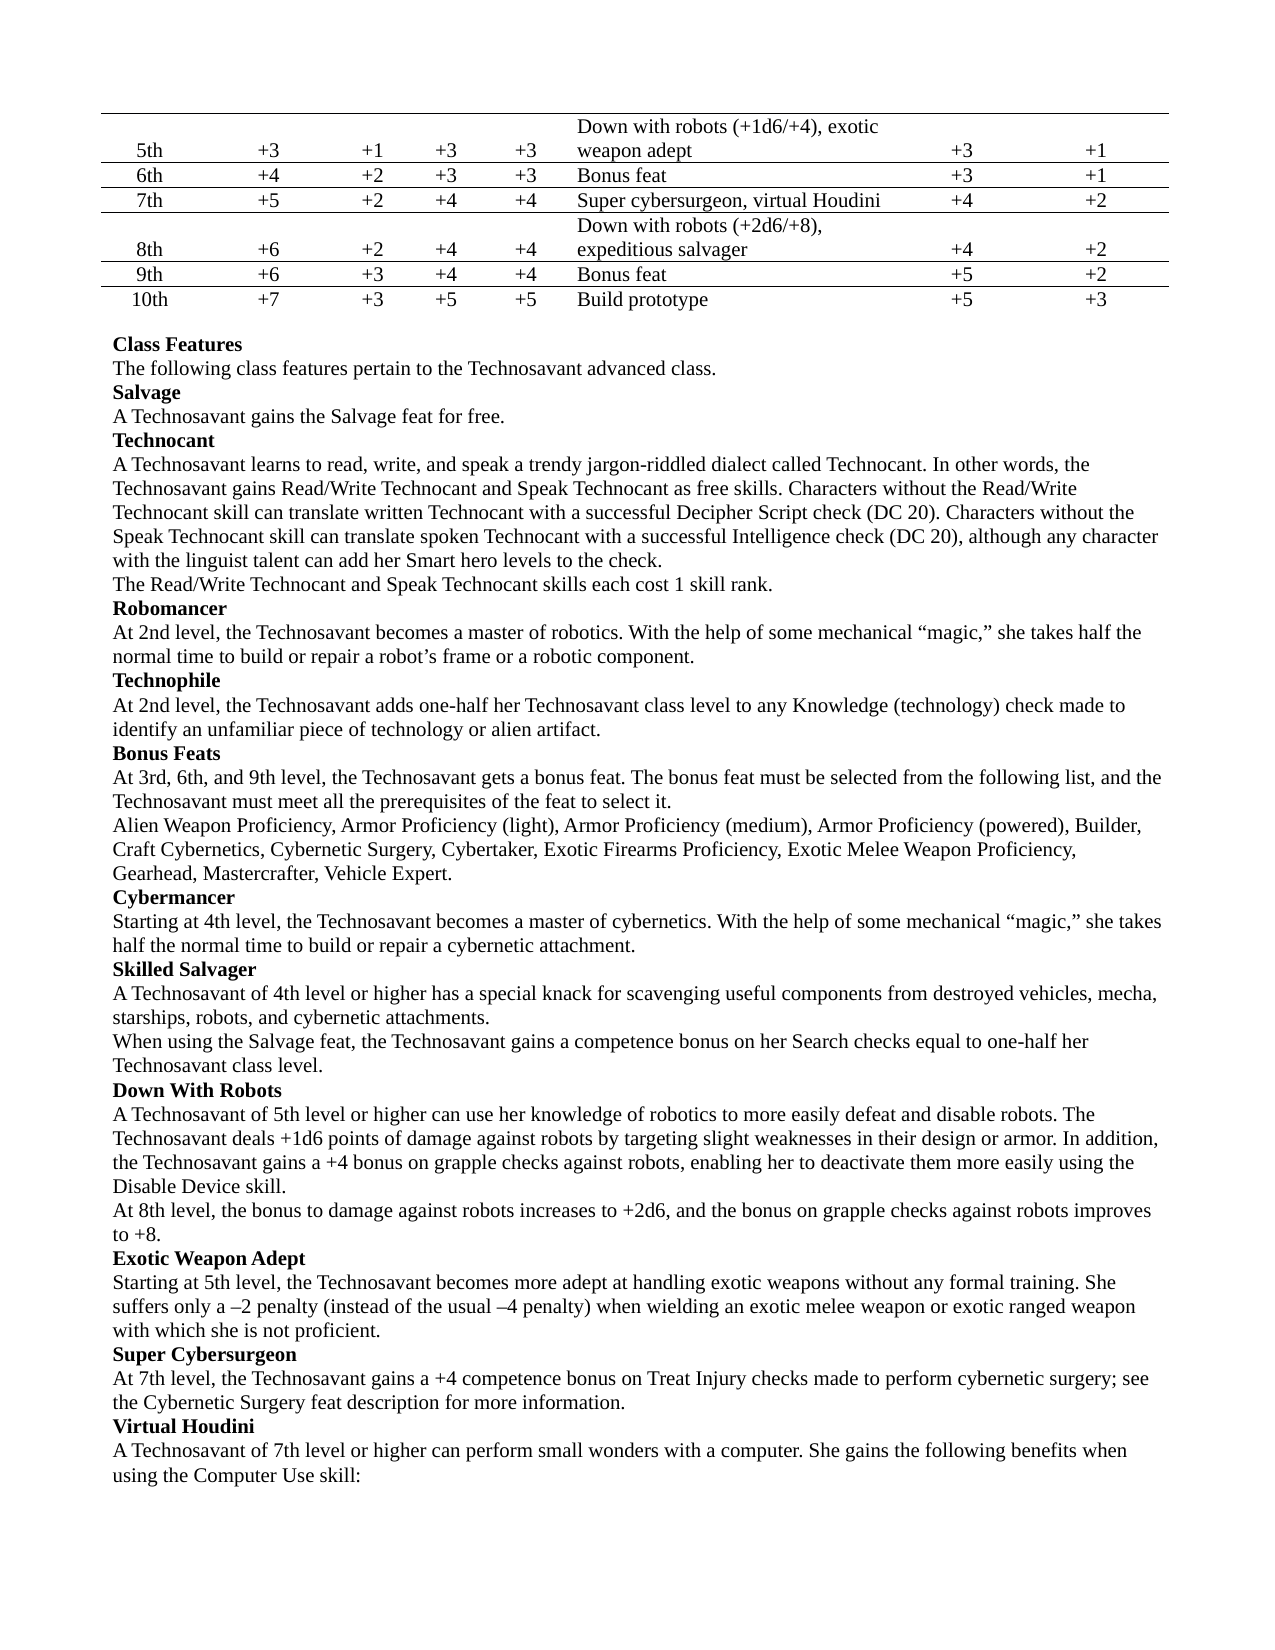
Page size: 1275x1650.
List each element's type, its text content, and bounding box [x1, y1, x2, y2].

table_cell +4 [901, 188, 1022, 212]
table_cell +4 [486, 188, 566, 212]
table_cell +4 [486, 262, 566, 286]
table_cell +4 [406, 262, 486, 286]
table_cell +2 [1023, 262, 1169, 286]
table_cell +4 [901, 213, 1022, 261]
table_cell Bonus feat [566, 163, 901, 187]
text A Technosavant learns to read, write, and speak a trendy jargon-riddled dialect called Technocant. In other words, the Technosavant gains Read/Write Technocant and Speak Technocant as free skills. Characters without the Read/Write Technocant skill can translate written Technocant with a successful Decipher Script check (DC 20). Characters without the Speak Technocant skill can translate spoken Technocant with a successful Intelligence check (DC 20), although any character with the linguist talent can add her Smart hero levels to the check. [112, 452, 1162, 572]
table_cell +3 [901, 114, 1022, 162]
text At 8th level, the bonus to damage against robots increases to +2d6, and the bonus on grapple checks against robots improves to +8. [112, 1198, 1162, 1246]
text At 3rd, 6th, and 9th level, the Technosavant gets a bonus feat. The bonus feat must be selected from the following list, and the Technosavant must meet all the prerequisites of the feat to select it. [112, 765, 1162, 813]
table_cell +7 [198, 287, 339, 311]
table_cell 5th [101, 114, 198, 162]
text Bonus Feats [112, 741, 1162, 765]
table_cell +3 [406, 114, 486, 162]
table_cell +2 [1023, 213, 1169, 261]
table_cell +3 [486, 163, 566, 187]
table_cell 10th [101, 287, 198, 311]
table_cell +5 [198, 188, 339, 212]
table_cell +6 [198, 262, 339, 286]
table_cell +4 [486, 213, 566, 261]
text A Technosavant gains the Salvage feat for free. [112, 404, 1162, 428]
text Technophile [112, 668, 1162, 692]
table_cell +5 [486, 287, 566, 311]
text At 2nd level, the Technosavant adds one-half her Technosavant class level to any Knowledge (technology) check made to identify an unfamiliar piece of technology or alien artifact. [112, 692, 1162, 741]
text Starting at 5th level, the Technosavant becomes more adept at handling exotic weapons without any formal training. She suffers only a –2 penalty (instead of the usual –4 penalty) when wielding an exotic melee weapon or exotic ranged weapon with which she is not proficient. [112, 1270, 1162, 1342]
table_cell +1 [1023, 163, 1169, 187]
table_cell +6 [198, 213, 339, 261]
table_cell +5 [901, 287, 1022, 311]
text At 2nd level, the Technosavant becomes a master of robotics. With the help of some mechanical “magic,” she takes half the normal time to build or repair a robot’s frame or a robotic component. [112, 620, 1162, 668]
text When using the Salvage feat, the Technosavant gains a competence bonus on her Search checks equal to one-half her Technosavant class level. [112, 1029, 1162, 1077]
table_cell +4 [406, 188, 486, 212]
table_cell +2 [339, 188, 406, 212]
table_cell 6th [101, 163, 198, 187]
table_cell +3 [406, 163, 486, 187]
table_cell 8th [101, 213, 198, 261]
text Down With Robots [112, 1077, 1162, 1102]
text Robomancer [112, 596, 1162, 620]
text Super Cybersurgeon [112, 1342, 1162, 1366]
table_cell Build prototype [566, 287, 901, 311]
text Exotic Weapon Adept [112, 1246, 1162, 1270]
text Salvage [112, 380, 1162, 404]
table_cell Bonus feat [566, 262, 901, 286]
table_cell +3 [339, 262, 406, 286]
table_cell +3 [339, 287, 406, 311]
subtitle Class Features [112, 332, 1162, 356]
text Alien Weapon Proficiency, Armor Proficiency (light), Armor Proficiency (medium), Armor Proficiency (powered), Builder, Craft Cybernetics, Cybernetic Surgery, Cybertaker, Exotic Firearms Proficiency, Exotic Melee Weapon Proficiency, Gearhead, Mastercrafter, Vehicle Expert. [112, 813, 1162, 885]
table_cell Super cybersurgeon, virtual Houdini [566, 188, 901, 212]
table_cell +2 [1023, 188, 1169, 212]
table_cell 9th [101, 262, 198, 286]
table_cell +3 [1023, 287, 1169, 311]
table_cell +4 [406, 213, 486, 261]
text A Technosavant of 5th level or higher can use her knowledge of robotics to more easily defeat and disable robots. The Technosavant deals +1d6 points of damage against robots by targeting slight weaknesses in their design or armor. In addition, the Technosavant gains a +4 bonus on grapple checks against robots, enabling her to deactivate them more easily using the Disable Device skill. [112, 1102, 1162, 1198]
text A Technosavant of 4th level or higher has a special knack for scavenging useful components from destroyed vehicles, mecha, starships, robots, and cybernetic attachments. [112, 981, 1162, 1029]
text A Technosavant of 7th level or higher can perform small wonders with a computer. She gains the following benefits when using the Computer Use skill: [112, 1438, 1162, 1487]
table_cell +3 [901, 163, 1022, 187]
table_cell +5 [406, 287, 486, 311]
table_cell +2 [339, 213, 406, 261]
table_cell +3 [486, 114, 566, 162]
text Virtual Houdini [112, 1414, 1162, 1438]
table_cell +1 [1023, 114, 1169, 162]
text Skilled Salvager [112, 957, 1162, 981]
text At 7th level, the Technosavant gains a +4 competence bonus on Treat Injury checks made to perform cybernetic surgery; see the Cybernetic Surgery feat description for more information. [112, 1366, 1162, 1414]
text Starting at 4th level, the Technosavant becomes a master of cybernetics. With the help of some mechanical “magic,” she takes half the normal time to build or repair a cybernetic attachment. [112, 909, 1162, 957]
table_cell +5 [901, 262, 1022, 286]
text Cybermancer [112, 885, 1162, 909]
text The following class features pertain to the Technosavant advanced class. [112, 356, 1162, 380]
text The Read/Write Technocant and Speak Technocant skills each cost 1 skill rank. [112, 572, 1162, 596]
table_cell 7th [101, 188, 198, 212]
table_cell +3 [198, 114, 339, 162]
table_cell +1 [339, 114, 406, 162]
table_cell Down with robots (+1d6/+4), exotic weapon adept [566, 114, 901, 162]
table_cell +4 [198, 163, 339, 187]
text Technocant [112, 428, 1162, 452]
table_cell Down with robots (+2d6/+8), expeditious salvager [566, 213, 901, 261]
table_cell +2 [339, 163, 406, 187]
